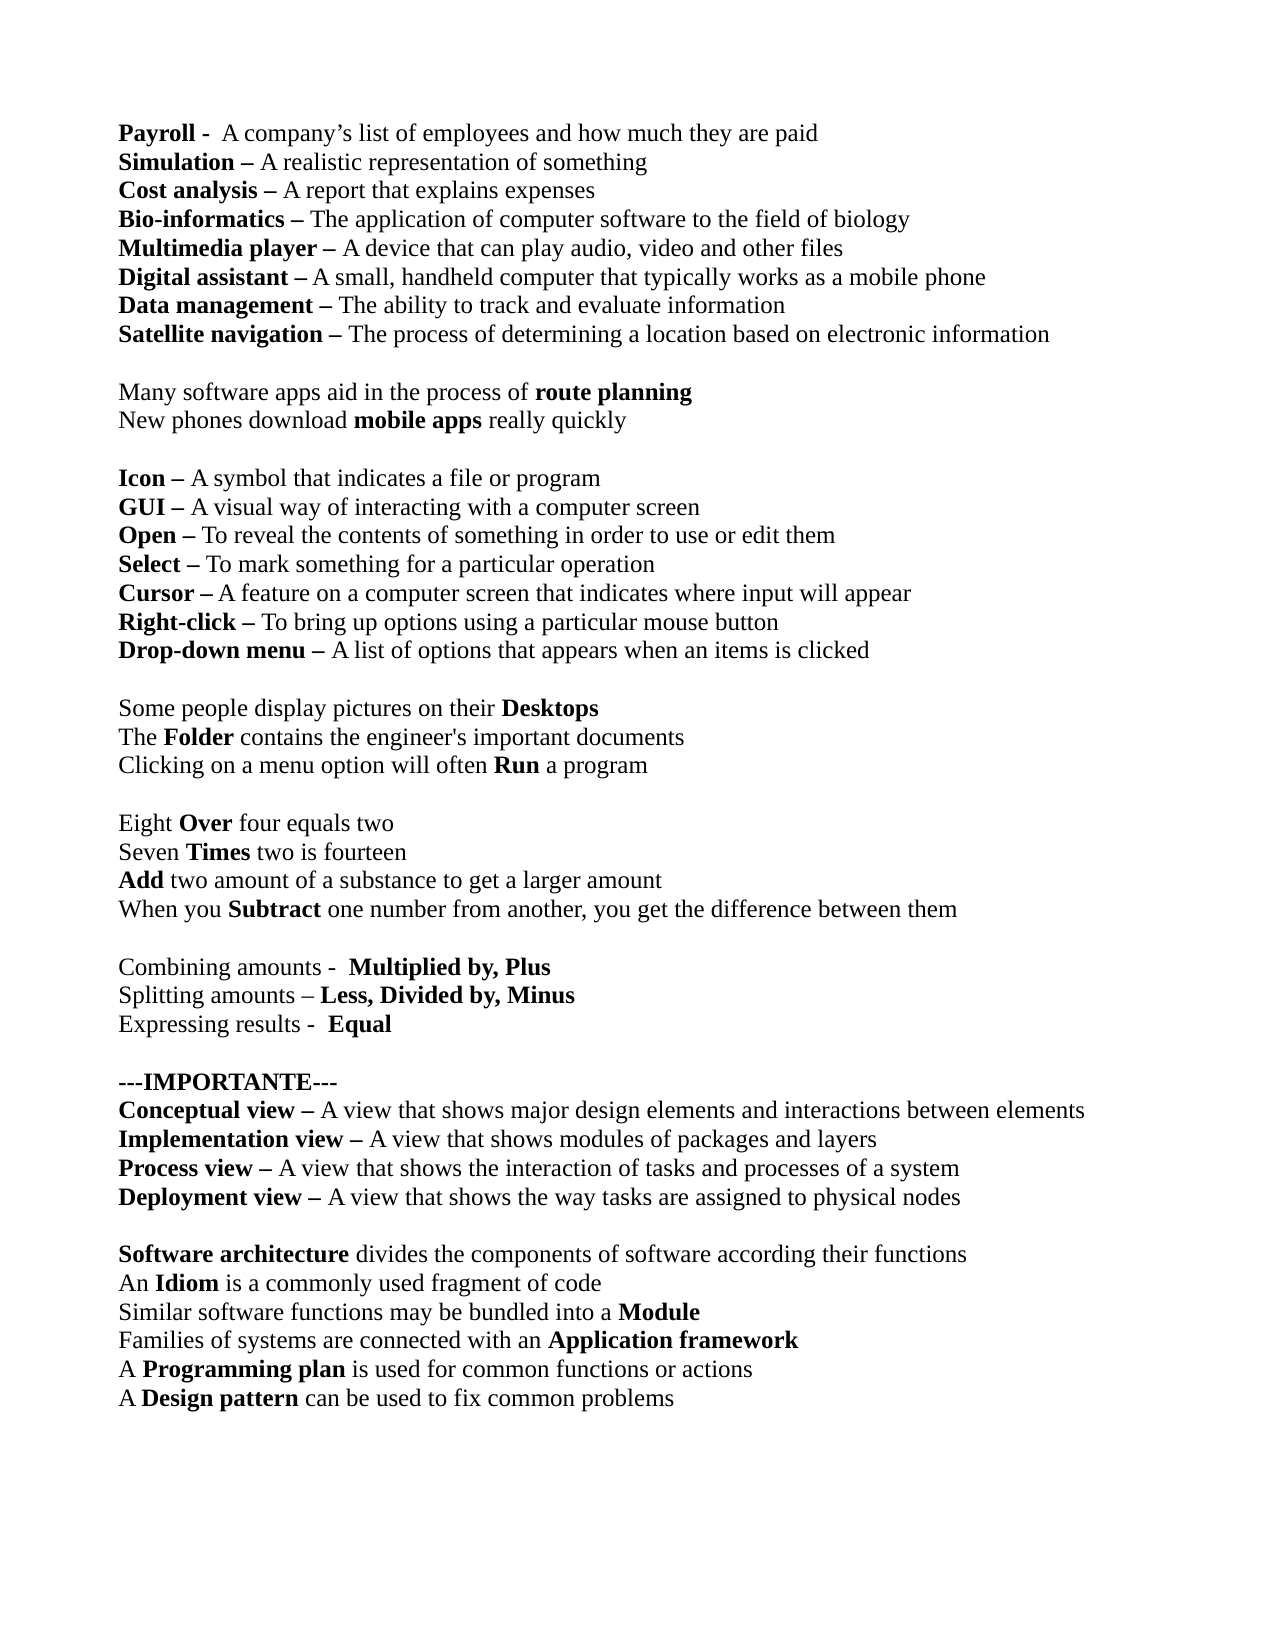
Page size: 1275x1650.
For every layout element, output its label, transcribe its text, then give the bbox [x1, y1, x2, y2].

text Right-click – To bring up options using a particular mouse button [118, 607, 1157, 636]
text The Folder contains the engineer's important documents [118, 722, 1157, 751]
text Combining amounts - Multiplied by, Plus [118, 952, 1157, 981]
text Clicking on a menu option will often Run a program [118, 751, 1157, 779]
text ---IMPORTANTE--- [118, 1067, 1157, 1096]
text Icon – A symbol that indicates a file or program [118, 463, 1157, 492]
text Similar software functions may be bundled into a Module [118, 1297, 1157, 1326]
text Software architecture divides the components of software according their functions [118, 1239, 1157, 1268]
text Deployment view – A view that shows the way tasks are assigned to physical nodes [118, 1182, 1157, 1211]
text Cost analysis – A report that explains expenses [118, 176, 1157, 204]
text Simulation – A realistic representation of something [118, 147, 1157, 176]
text Many software apps aid in the process of route planning [118, 377, 1157, 406]
text A Programming plan is used for common functions or actions [118, 1354, 1157, 1383]
text GUI – A visual way of interacting with a computer screen [118, 492, 1157, 521]
text Process view – A view that shows the interaction of tasks and processes of a system [118, 1153, 1157, 1182]
text An Idiom is a commonly used fragment of code [118, 1268, 1157, 1297]
text When you Subtract one number from another, you get the difference between them [118, 894, 1157, 923]
text Cursor – A feature on a computer screen that indicates where input will appear [118, 578, 1157, 607]
text Bio-informatics – The application of computer software to the field of biology [118, 204, 1157, 233]
text Conceptual view – A view that shows major design elements and interactions between elements [118, 1096, 1157, 1124]
text Expressing results - Equal [118, 1009, 1157, 1038]
text Families of systems are connected with an Application framework [118, 1326, 1157, 1354]
text Satellite navigation – The process of determining a location based on electronic information [118, 319, 1157, 348]
text Eight Over four equals two [118, 808, 1157, 837]
text Data management – The ability to track and evaluate information [118, 291, 1157, 319]
text Drop-down menu – A list of options that appears when an items is clicked [118, 636, 1157, 664]
text Payroll - A company’s list of employees and how much they are paid [118, 118, 1157, 147]
text Select – To mark something for a particular operation [118, 549, 1157, 578]
text Seven Times two is fourteen [118, 837, 1157, 866]
text Digital assistant – A small, handheld computer that typically works as a mobile phone [118, 262, 1157, 291]
text Open – To reveal the contents of something in order to use or edit them [118, 521, 1157, 549]
text Add two amount of a substance to get a larger amount [118, 866, 1157, 894]
text Some people display pictures on their Desktops [118, 693, 1157, 722]
text A Design pattern can be used to fix common problems [118, 1383, 1157, 1412]
text Implementation view – A view that shows modules of packages and layers [118, 1124, 1157, 1153]
text Multimedia player – A device that can play audio, video and other files [118, 233, 1157, 262]
text New phones download mobile apps really quickly [118, 406, 1157, 434]
text Splitting amounts – Less, Divided by, Minus [118, 981, 1157, 1009]
